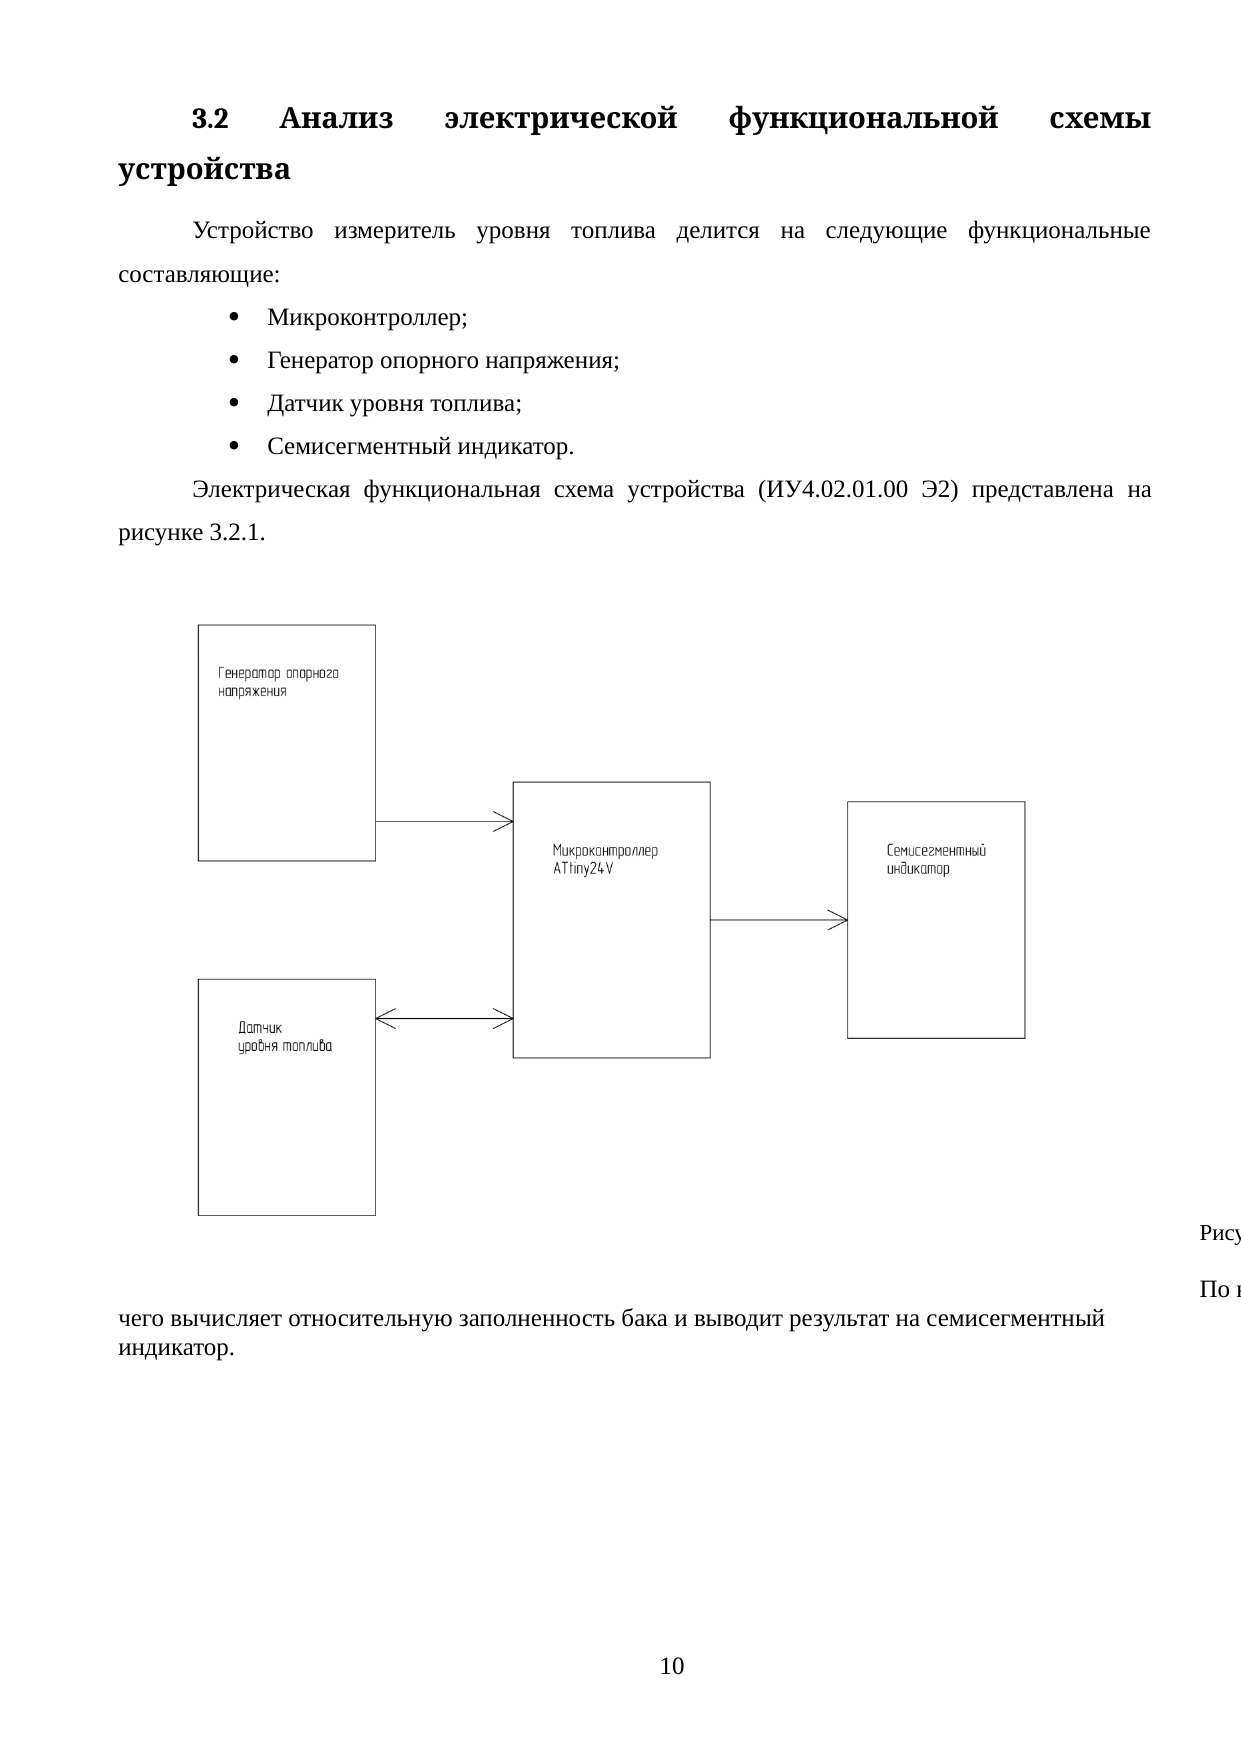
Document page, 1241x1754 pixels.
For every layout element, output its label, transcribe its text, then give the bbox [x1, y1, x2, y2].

subtitle 3.2 Анализ электрической функциональной схемы устройства [118, 102, 1152, 186]
list Датчик уровня топлива; [229, 388, 1152, 417]
text По нажатию кнопки микроконтроллер начинает замер скорости разрядки конденсатора, после чего вычисляет относительную заполненность бака и выводит результат на семисегментный индикатор. [118, 1274, 1152, 1361]
text Рисунок 3.1.2. Схема электрическая функциональная устройства [118, 604, 1152, 1246]
list Генератор опорного напряжения; [229, 345, 1152, 374]
text Устройство измеритель уровня топлива делится на следующие функциональные составляющие: [118, 216, 1152, 287]
list Микроконтроллер; [229, 302, 1152, 331]
text Электрическая функциональная схема устройства (ИУ4.02.01.00 Э2) представлена на рисунке 3.2.1. [118, 474, 1152, 546]
picture [192, 618, 1029, 1220]
list Семисегментный индикатор. [229, 431, 1152, 460]
